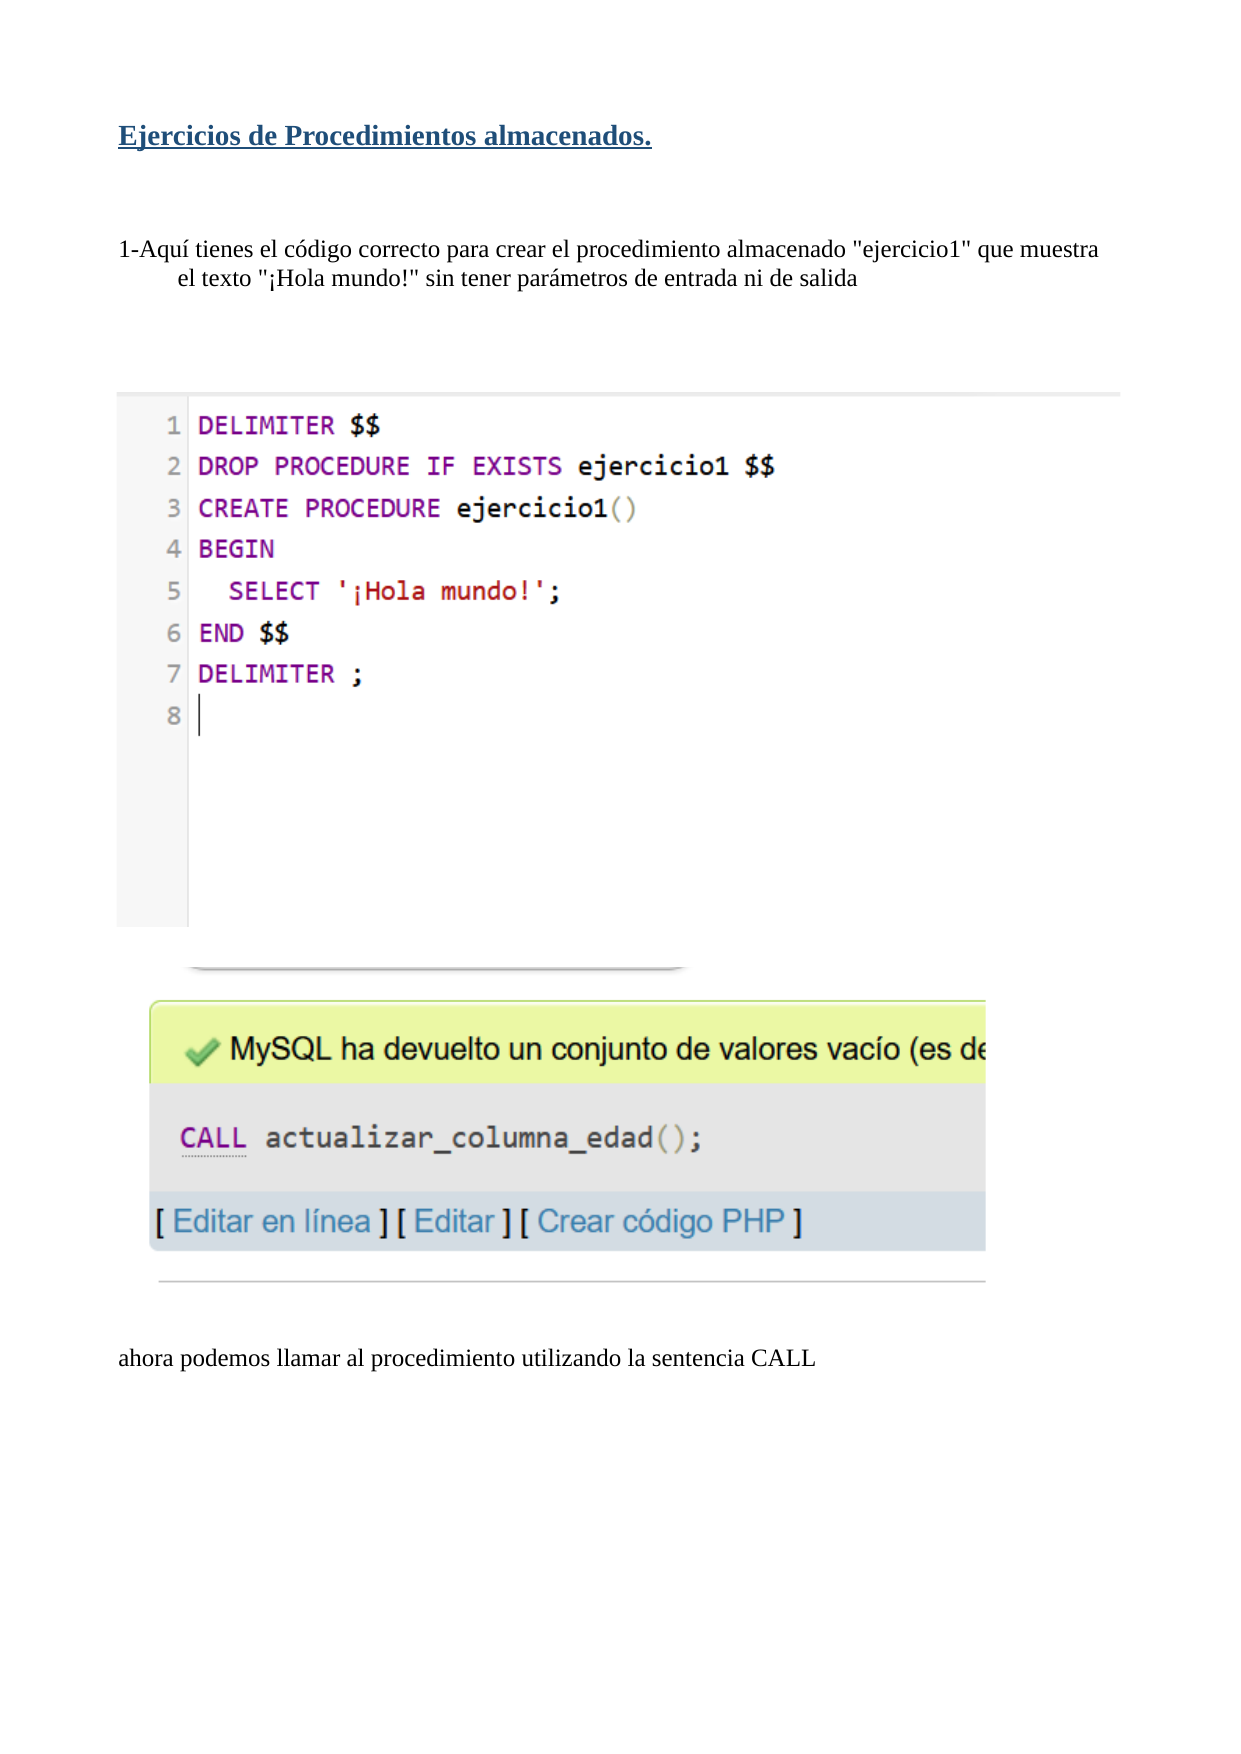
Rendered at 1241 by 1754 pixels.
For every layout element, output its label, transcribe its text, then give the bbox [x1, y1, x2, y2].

picture [148, 967, 986, 1314]
text ahora podemos llamar al procedimiento utilizando la sentencia CALL [118, 1343, 1122, 1371]
subtitle Ejercicios de Procedimientos almacenados. [118, 118, 1122, 152]
picture [116, 392, 1121, 927]
text 1-Aquí tienes el código correcto para crear el procedimiento almacenado "ejercicio1" que muestra el texto "¡Hola mundo!" sin tener parámetros de entrada ni de salida [118, 234, 1122, 292]
